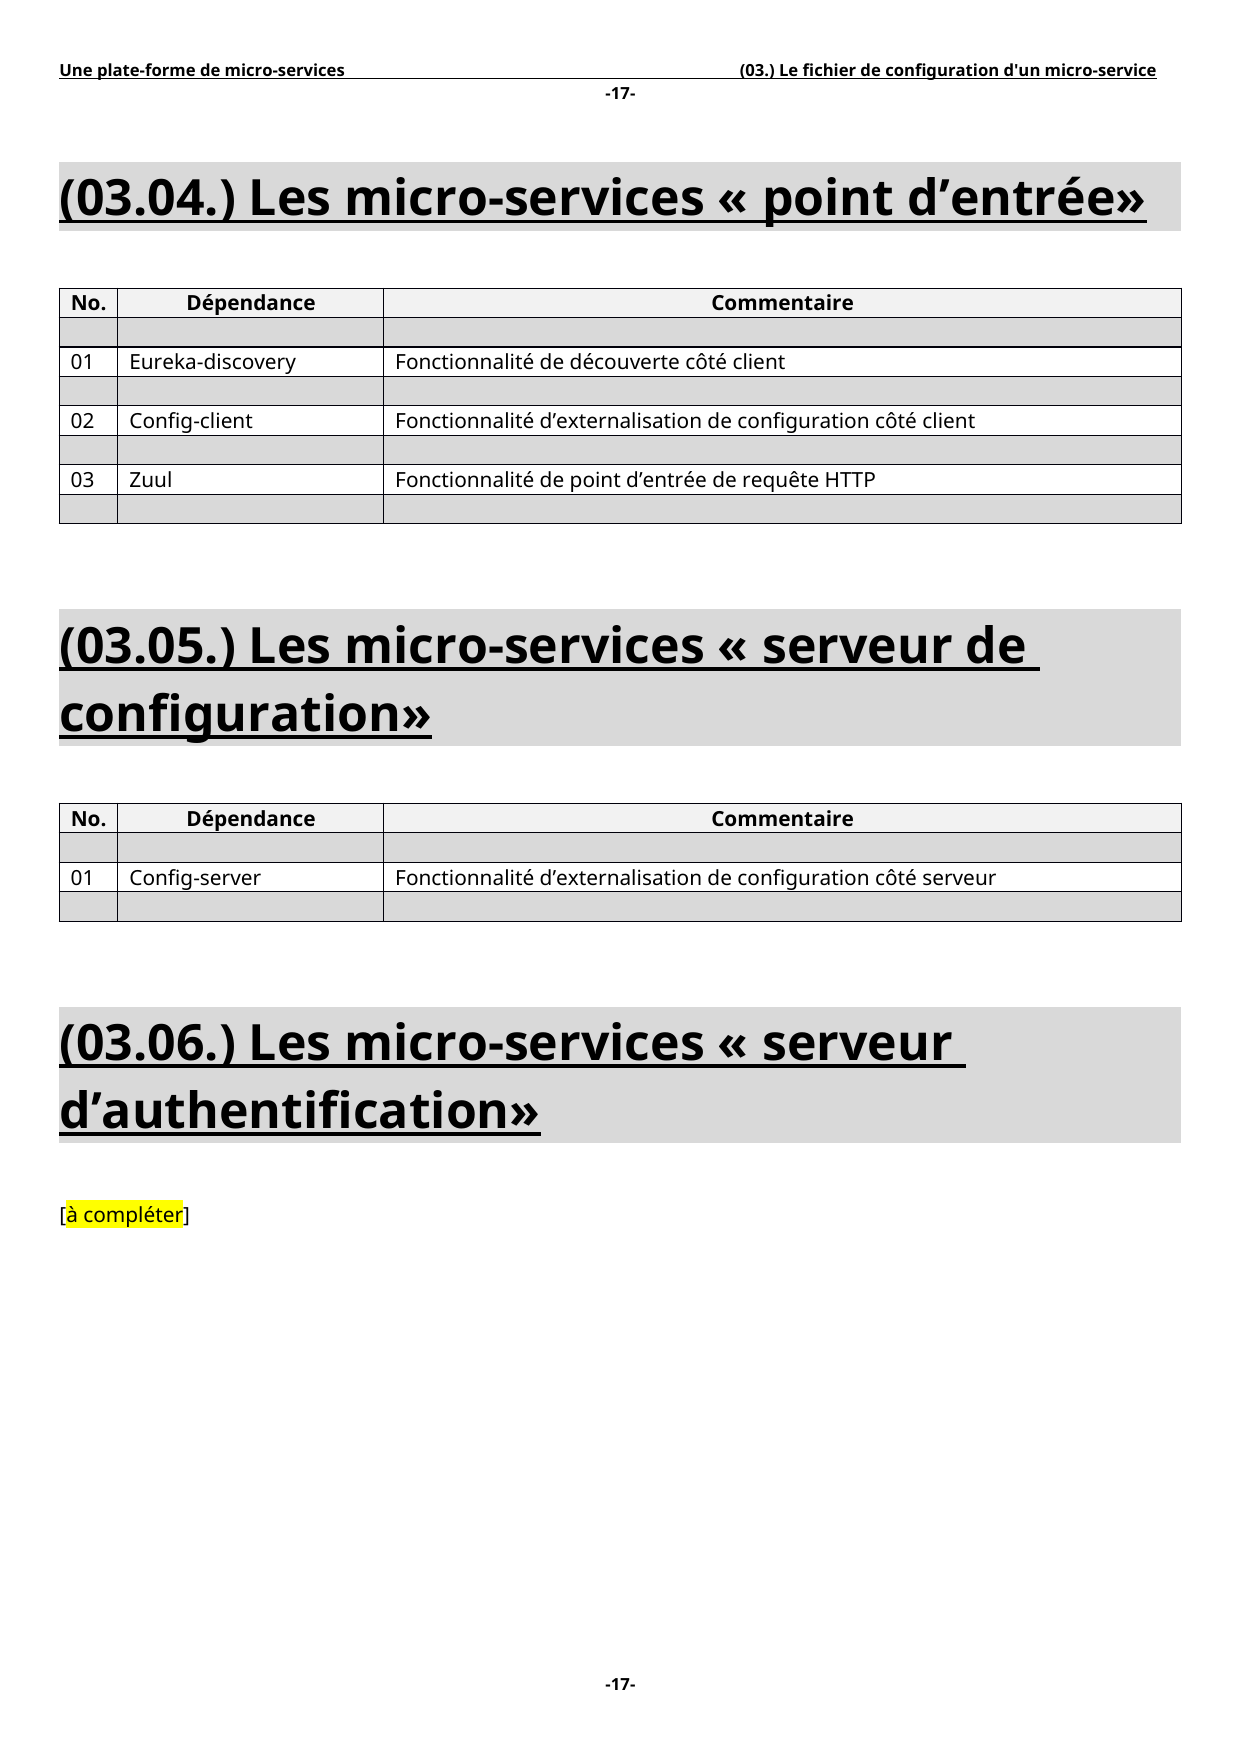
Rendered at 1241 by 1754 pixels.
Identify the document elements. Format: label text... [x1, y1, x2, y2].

table_cell [60, 318, 117, 346]
table_cell Fonctionnalité de découverte côté client [384, 348, 1181, 376]
text (03.04.) Les micro-services « point d’entrée» [59, 162, 1181, 231]
table_cell [384, 495, 1181, 523]
table_cell [118, 436, 383, 464]
table_cell Zuul [118, 465, 383, 494]
table_cell [384, 377, 1181, 405]
table_header Commentaire [384, 289, 1181, 317]
table_cell Fonctionnalité d’externalisation de configuration côté serveur [384, 863, 1181, 891]
table_header Dépendance [118, 289, 383, 317]
table_cell Config-client [118, 406, 383, 435]
table_cell [384, 833, 1181, 862]
table_header No. [60, 804, 117, 832]
table_header Dépendance [118, 804, 383, 832]
table_cell [384, 436, 1181, 464]
table_cell [60, 892, 117, 921]
table_cell 01 [60, 348, 117, 376]
table_cell [60, 833, 117, 862]
table_header Commentaire [384, 804, 1181, 832]
table_cell [384, 318, 1181, 346]
table_cell [118, 377, 383, 405]
table_cell Fonctionnalité d’externalisation de configuration côté client [384, 406, 1181, 435]
table_cell 03 [60, 465, 117, 494]
table_cell [60, 377, 117, 405]
table_cell [60, 495, 117, 523]
table_cell [118, 495, 383, 523]
table_cell Eureka-discovery [118, 348, 383, 376]
text (03.06.) Les micro-services « serveur d’authentification» [59, 1007, 1181, 1143]
text (03.05.) Les micro-services « serveur de configuration» [59, 609, 1181, 746]
table_cell [60, 436, 117, 464]
text [à compléter] [59, 1200, 1181, 1228]
table_cell 02 [60, 406, 117, 435]
table_cell Config-server [118, 863, 383, 891]
table_cell 01 [60, 863, 117, 891]
table_cell [118, 833, 383, 862]
table_cell [118, 318, 383, 346]
table_header No. [60, 289, 117, 317]
table_cell [118, 892, 383, 921]
table_cell Fonctionnalité de point d’entrée de requête HTTP [384, 465, 1181, 494]
table_cell [384, 892, 1181, 921]
